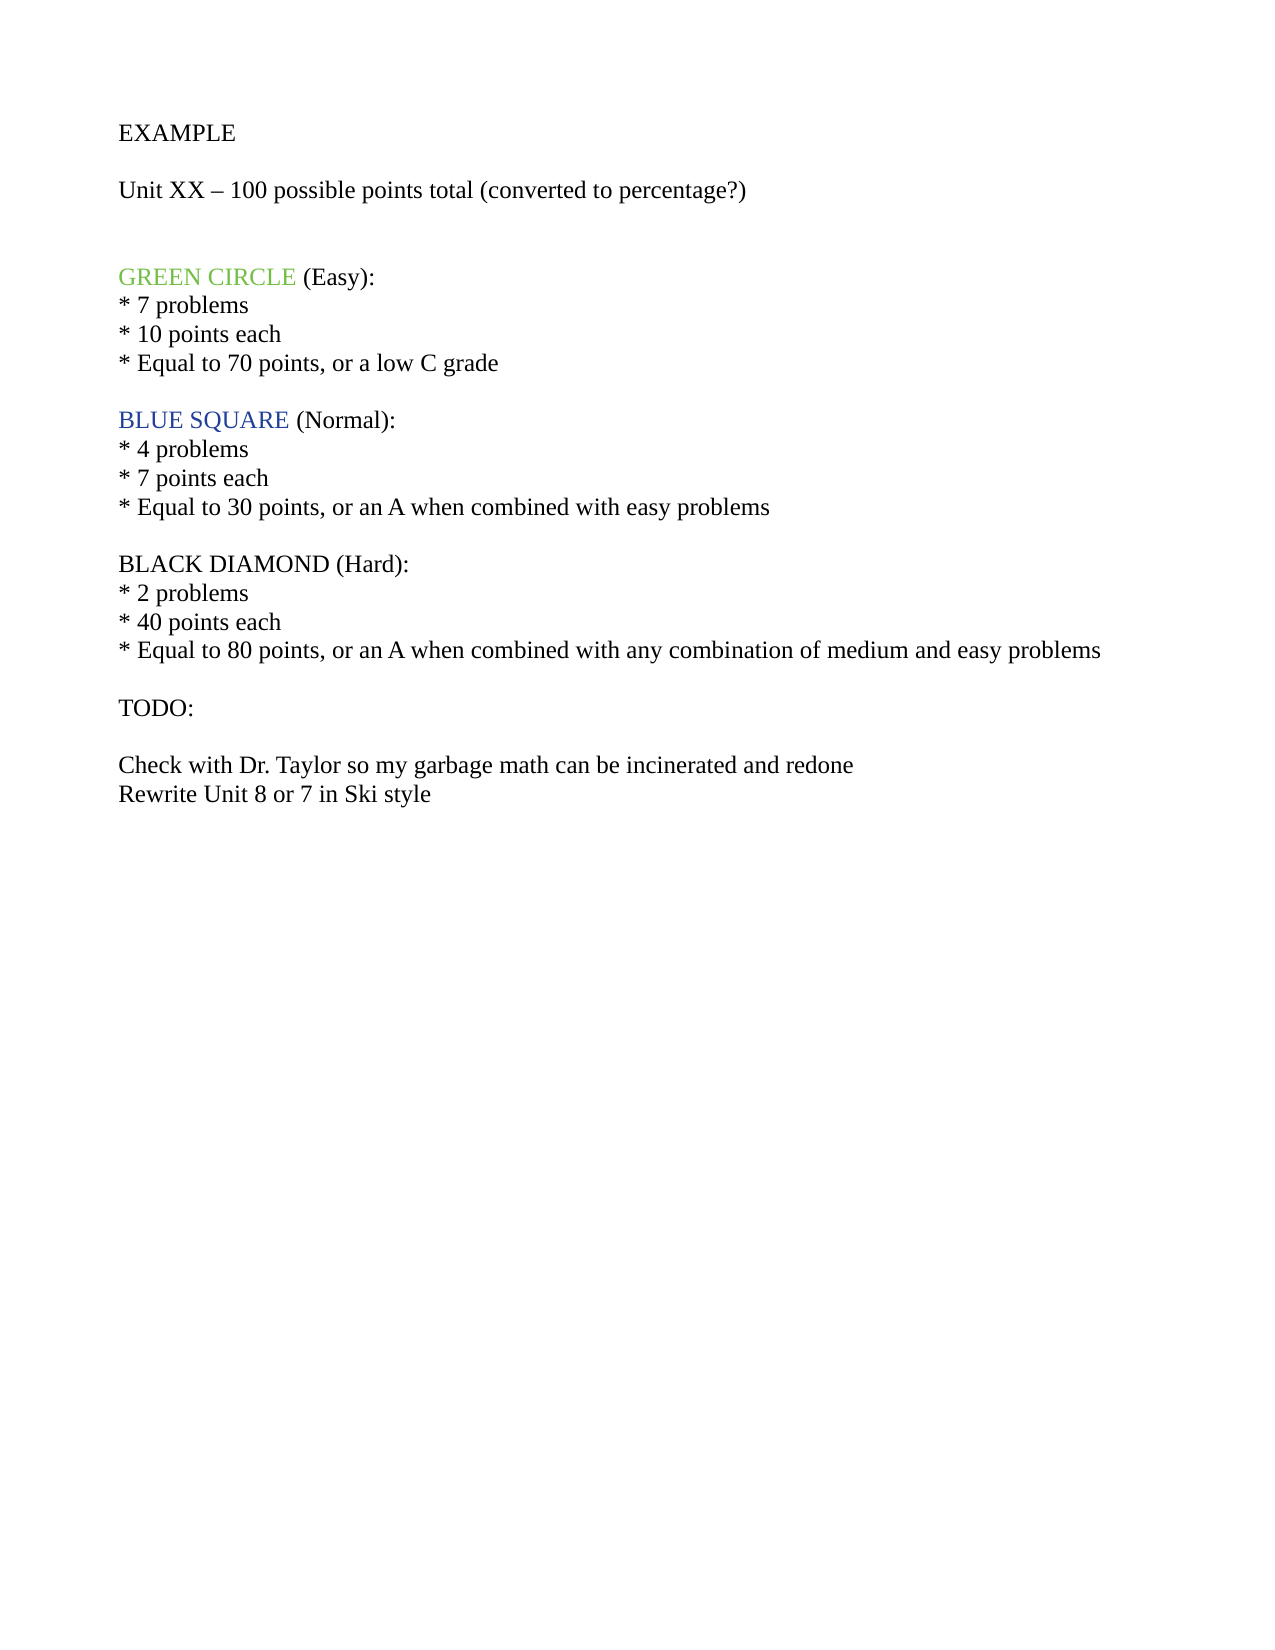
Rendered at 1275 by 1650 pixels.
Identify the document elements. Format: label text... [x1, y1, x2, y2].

text * 40 points each [118, 607, 1157, 636]
text * 10 points each [118, 319, 1157, 348]
text * Equal to 80 points, or an A when combined with any combination of medium and easy problems [118, 636, 1157, 664]
text BLACK DIAMOND (Hard): [118, 549, 1157, 578]
text * 2 problems [118, 578, 1157, 607]
text * 7 problems [118, 291, 1157, 319]
text Check with Dr. Taylor so my garbage math can be incinerated and redone [118, 751, 1157, 779]
text EXAMPLE [118, 118, 1157, 147]
text GREEN CIRCLE (Easy): [118, 262, 1157, 291]
text * 4 problems [118, 434, 1157, 463]
text Rewrite Unit 8 or 7 in Ski style [118, 779, 1157, 808]
text * Equal to 30 points, or an A when combined with easy problems [118, 492, 1157, 521]
text Unit XX – 100 possible points total (converted to percentage?) [118, 176, 1157, 204]
text * 7 points each [118, 463, 1157, 492]
text * Equal to 70 points, or a low C grade [118, 348, 1157, 377]
text BLUE SQUARE (Normal): [118, 406, 1157, 434]
text TODO: [118, 693, 1157, 722]
